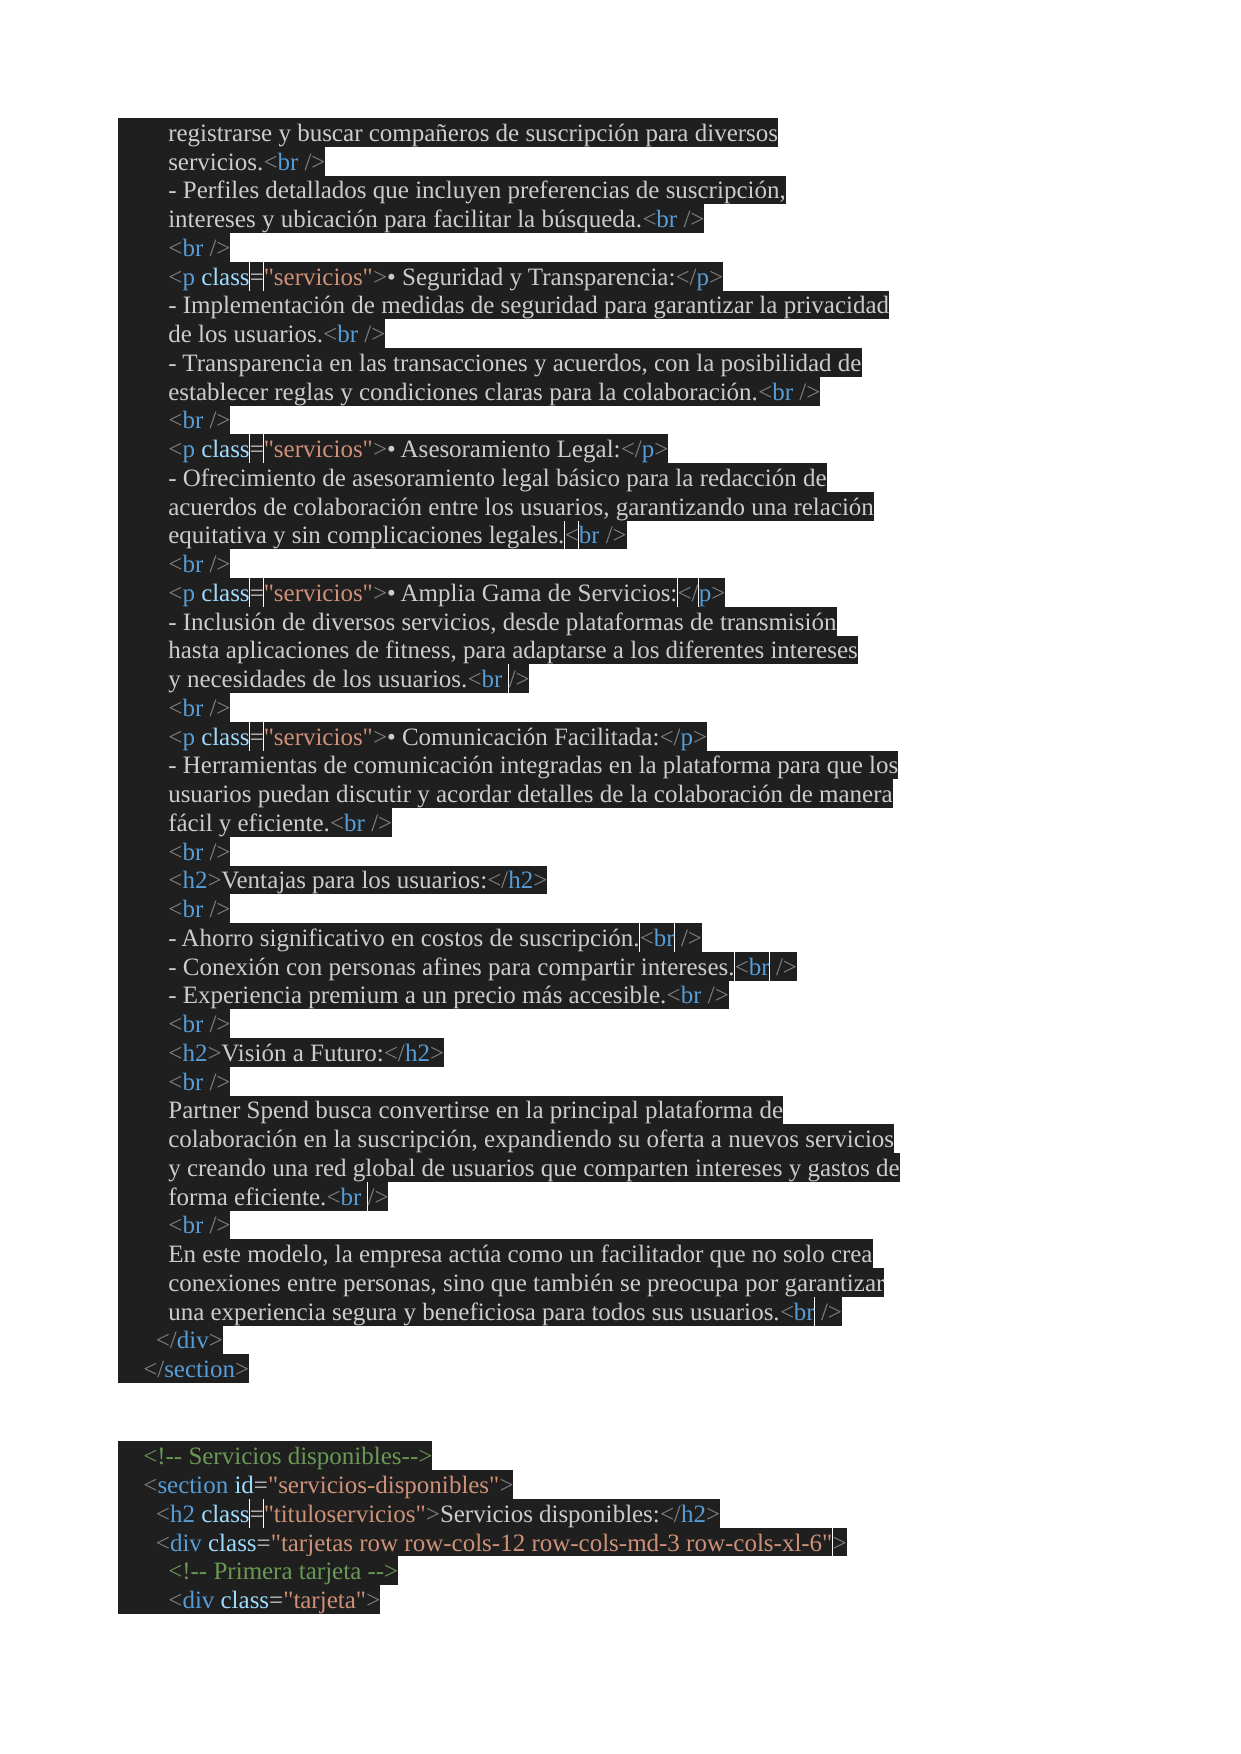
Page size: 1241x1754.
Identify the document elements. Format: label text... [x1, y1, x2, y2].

text - Herramientas de comunicación integradas en la plataforma para que los [118, 751, 1122, 779]
text equitativa y sin complicaciones legales.<br /> [118, 521, 1122, 549]
text </div> [118, 1326, 1122, 1354]
text acuerdos de colaboración entre los usuarios, garantizando una relación [118, 492, 1122, 521]
text colaboración en la suscripción, expandiendo su oferta a nuevos servicios [118, 1124, 1122, 1153]
text - Perfiles detallados que incluyen preferencias de suscripción, [118, 176, 1122, 204]
text y creando una red global de usuarios que comparten intereses y gastos de [118, 1153, 1122, 1182]
text </section> [118, 1354, 1122, 1383]
text <br /> [118, 894, 1122, 923]
text - Inclusión de diversos servicios, desde plataformas de transmisión [118, 607, 1122, 636]
text establecer reglas y condiciones claras para la colaboración.<br /> [118, 377, 1122, 406]
text - Transparencia en las transacciones y acuerdos, con la posibilidad de [118, 348, 1122, 377]
text En este modelo, la empresa actúa como un facilitador que no solo crea [118, 1239, 1122, 1268]
text fácil y eficiente.<br /> [118, 808, 1122, 837]
text <br /> [118, 693, 1122, 722]
text <div class="tarjeta"> [118, 1585, 1122, 1614]
text hasta aplicaciones de fitness, para adaptarse a los diferentes intereses [118, 636, 1122, 664]
text - Conexión con personas afines para compartir intereses.<br /> [118, 952, 1122, 981]
text <h2>Ventajas para los usuarios:</h2> [118, 866, 1122, 894]
text <p class="servicios">• Seguridad y Transparencia:</p> [118, 262, 1122, 291]
text una experiencia segura y beneficiosa para todos sus usuarios.<br /> [118, 1297, 1122, 1326]
text <br /> [118, 837, 1122, 866]
text <br /> [118, 406, 1122, 434]
text Partner Spend busca convertirse en la principal plataforma de [118, 1096, 1122, 1124]
text <!-- Primera tarjeta --> [118, 1556, 1122, 1585]
text <br /> [118, 1211, 1122, 1239]
text registrarse y buscar compañeros de suscripción para diversos [118, 118, 1122, 147]
text <!-- Servicios disponibles--> [118, 1441, 1122, 1470]
text <p class="servicios">• Asesoramiento Legal:</p> [118, 434, 1122, 463]
text - Implementación de medidas de seguridad para garantizar la privacidad [118, 291, 1122, 319]
text y necesidades de los usuarios.<br /> [118, 664, 1122, 693]
text <br /> [118, 233, 1122, 262]
text <h2 class="tituloservicios">Servicios disponibles:</h2> [118, 1499, 1122, 1528]
text de los usuarios.<br /> [118, 319, 1122, 348]
text - Experiencia premium a un precio más accesible.<br /> [118, 981, 1122, 1009]
text servicios.<br /> [118, 147, 1122, 176]
text <br /> [118, 1067, 1122, 1096]
text conexiones entre personas, sino que también se preocupa por garantizar [118, 1268, 1122, 1297]
text - Ahorro significativo en costos de suscripción.<br /> [118, 923, 1122, 952]
text <br /> [118, 1009, 1122, 1038]
text <br /> [118, 549, 1122, 578]
text - Ofrecimiento de asesoramiento legal básico para la redacción de [118, 463, 1122, 492]
text <div class="tarjetas row row-cols-12 row-cols-md-3 row-cols-xl-6"> [118, 1528, 1122, 1556]
text intereses y ubicación para facilitar la búsqueda.<br /> [118, 204, 1122, 233]
text <h2>Visión a Futuro:</h2> [118, 1038, 1122, 1067]
text usuarios puedan discutir y acordar detalles de la colaboración de manera [118, 779, 1122, 808]
text <section id="servicios-disponibles"> [118, 1470, 1122, 1499]
text forma eficiente.<br /> [118, 1182, 1122, 1211]
text <p class="servicios">• Amplia Gama de Servicios:</p> [118, 578, 1122, 607]
text <p class="servicios">• Comunicación Facilitada:</p> [118, 722, 1122, 751]
